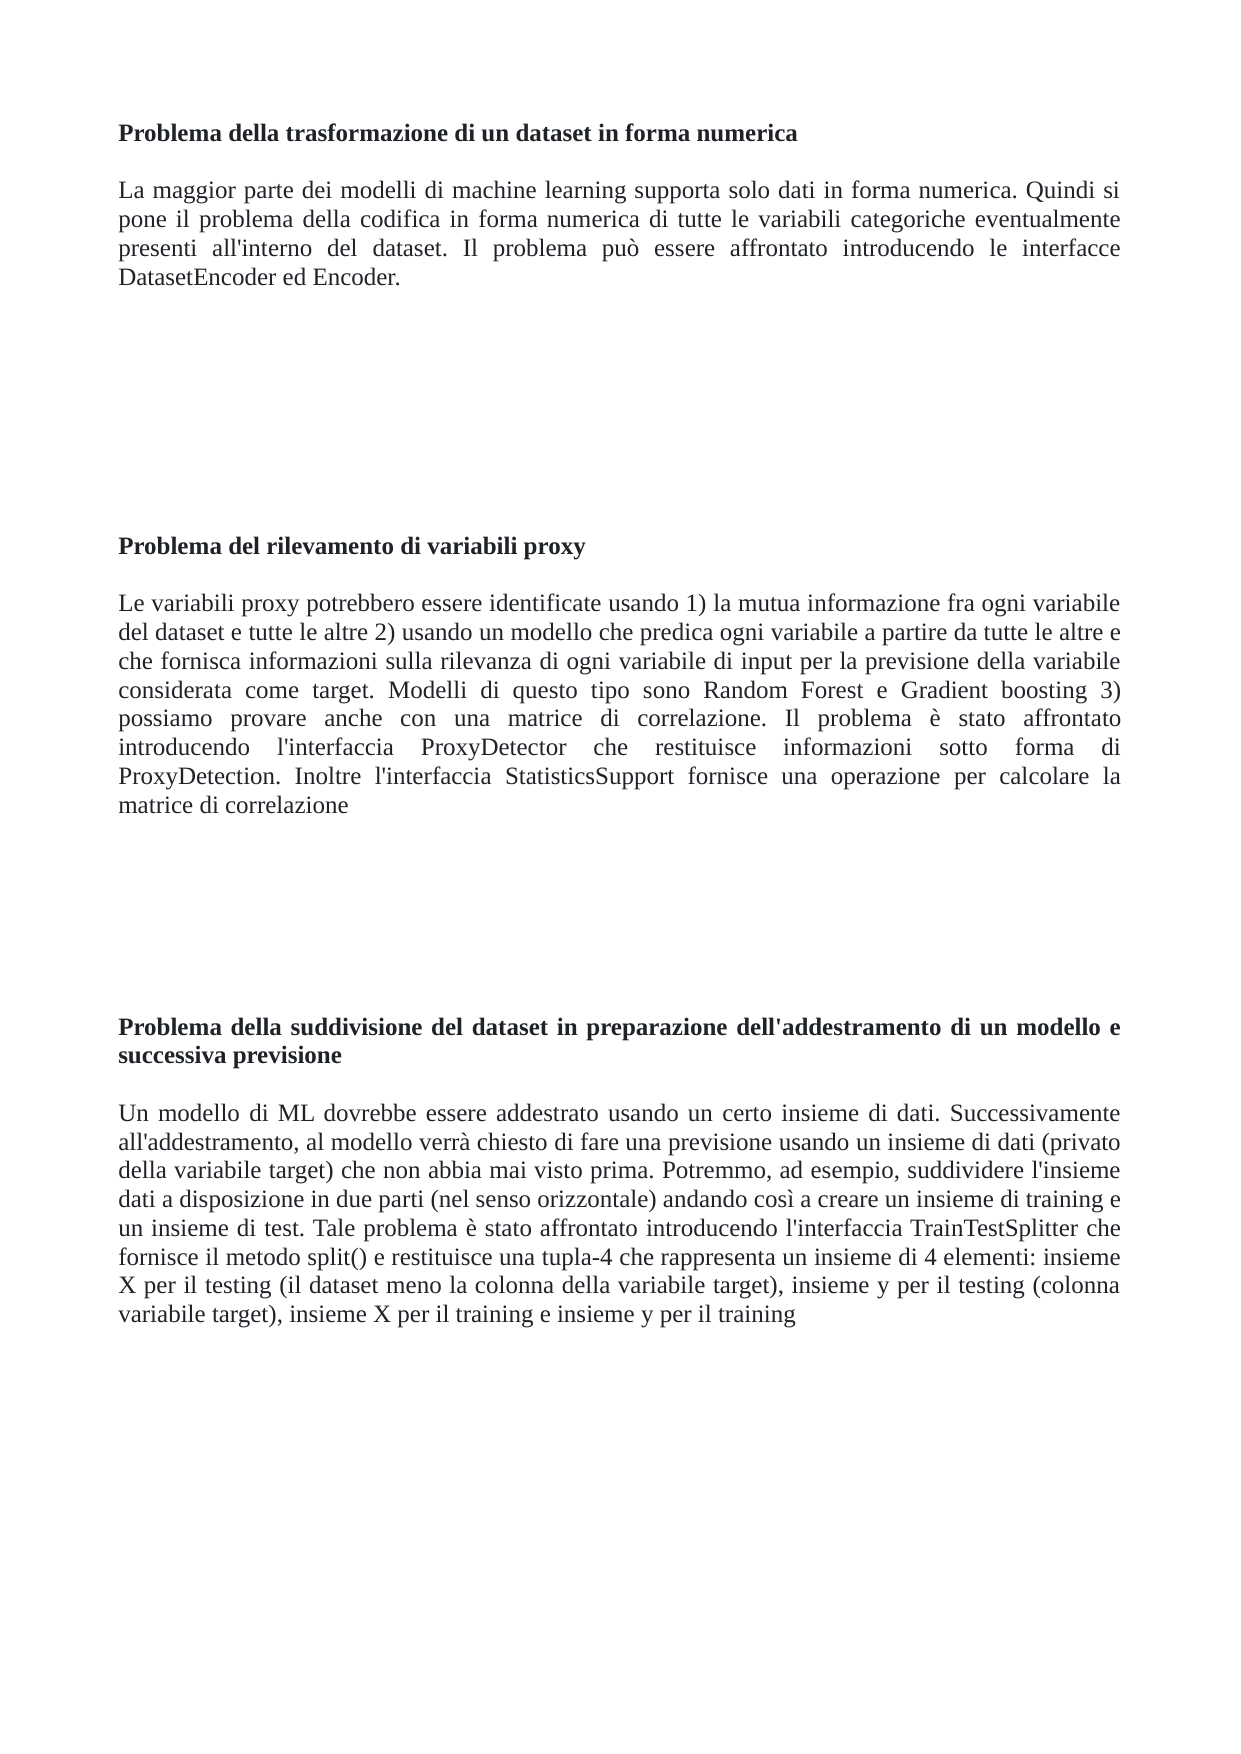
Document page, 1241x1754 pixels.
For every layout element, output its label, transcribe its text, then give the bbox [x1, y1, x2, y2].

text Un modello di ML dovrebbe essere addestrato usando un certo insieme di dati. Successivamente all'addestramento, al modello verrà chiesto di fare una previsione usando un insieme di dati (privato della variabile target) che non abbia mai visto prima. Potremmo, ad esempio, suddividere l'insieme dati a disposizione in due parti (nel senso orizzontale) andando così a creare un insieme di training e un insieme di test. Tale problema è stato affrontato introducendo l'interfaccia TrainTestSplitter che fornisce il metodo split() e restituisce una tupla-4 che rappresenta un insieme di 4 elementi: insieme X per il testing (il dataset meno la colonna della variabile target), insieme y per il testing (colonna variabile target), insieme X per il training e insieme y per il training [118, 1098, 1122, 1328]
subtitle Problema della trasformazione di un dataset in forma numerica [118, 118, 1122, 147]
text Le variabili proxy potrebbero essere identificate usando 1) la mutua informazione fra ogni variabile del dataset e tutte le altre 2) usando un modello che predica ogni variabile a partire da tutte le altre e che fornisca informazioni sulla rilevanza di ogni variabile di input per la previsione della variabile considerata come target. Modelli di questo tipo sono Random Forest e Gradient boosting 3) possiamo provare anche con una matrice di correlazione. Il problema è stato affrontato introducendo l'interfaccia ProxyDetector che restituisce informazioni sotto forma di ProxyDetection. Inoltre l'interfaccia StatisticsSupport fornisce una operazione per calcolare la matrice di correlazione [118, 588, 1122, 818]
subtitle Problema del rilevamento di variabili proxy [118, 531, 1122, 560]
subtitle La maggior parte dei modelli di machine learning supporta solo dati in forma numerica. Quindi si pone il problema della codifica in forma numerica di tutte le variabili categoriche eventualmente presenti all'interno del dataset. Il problema può essere affrontato introducendo le interfacce DatasetEncoder ed Encoder. [118, 176, 1122, 291]
subtitle Problema della suddivisione del dataset in preparazione dell'addestramento di un modello e successiva previsione [118, 1012, 1122, 1069]
